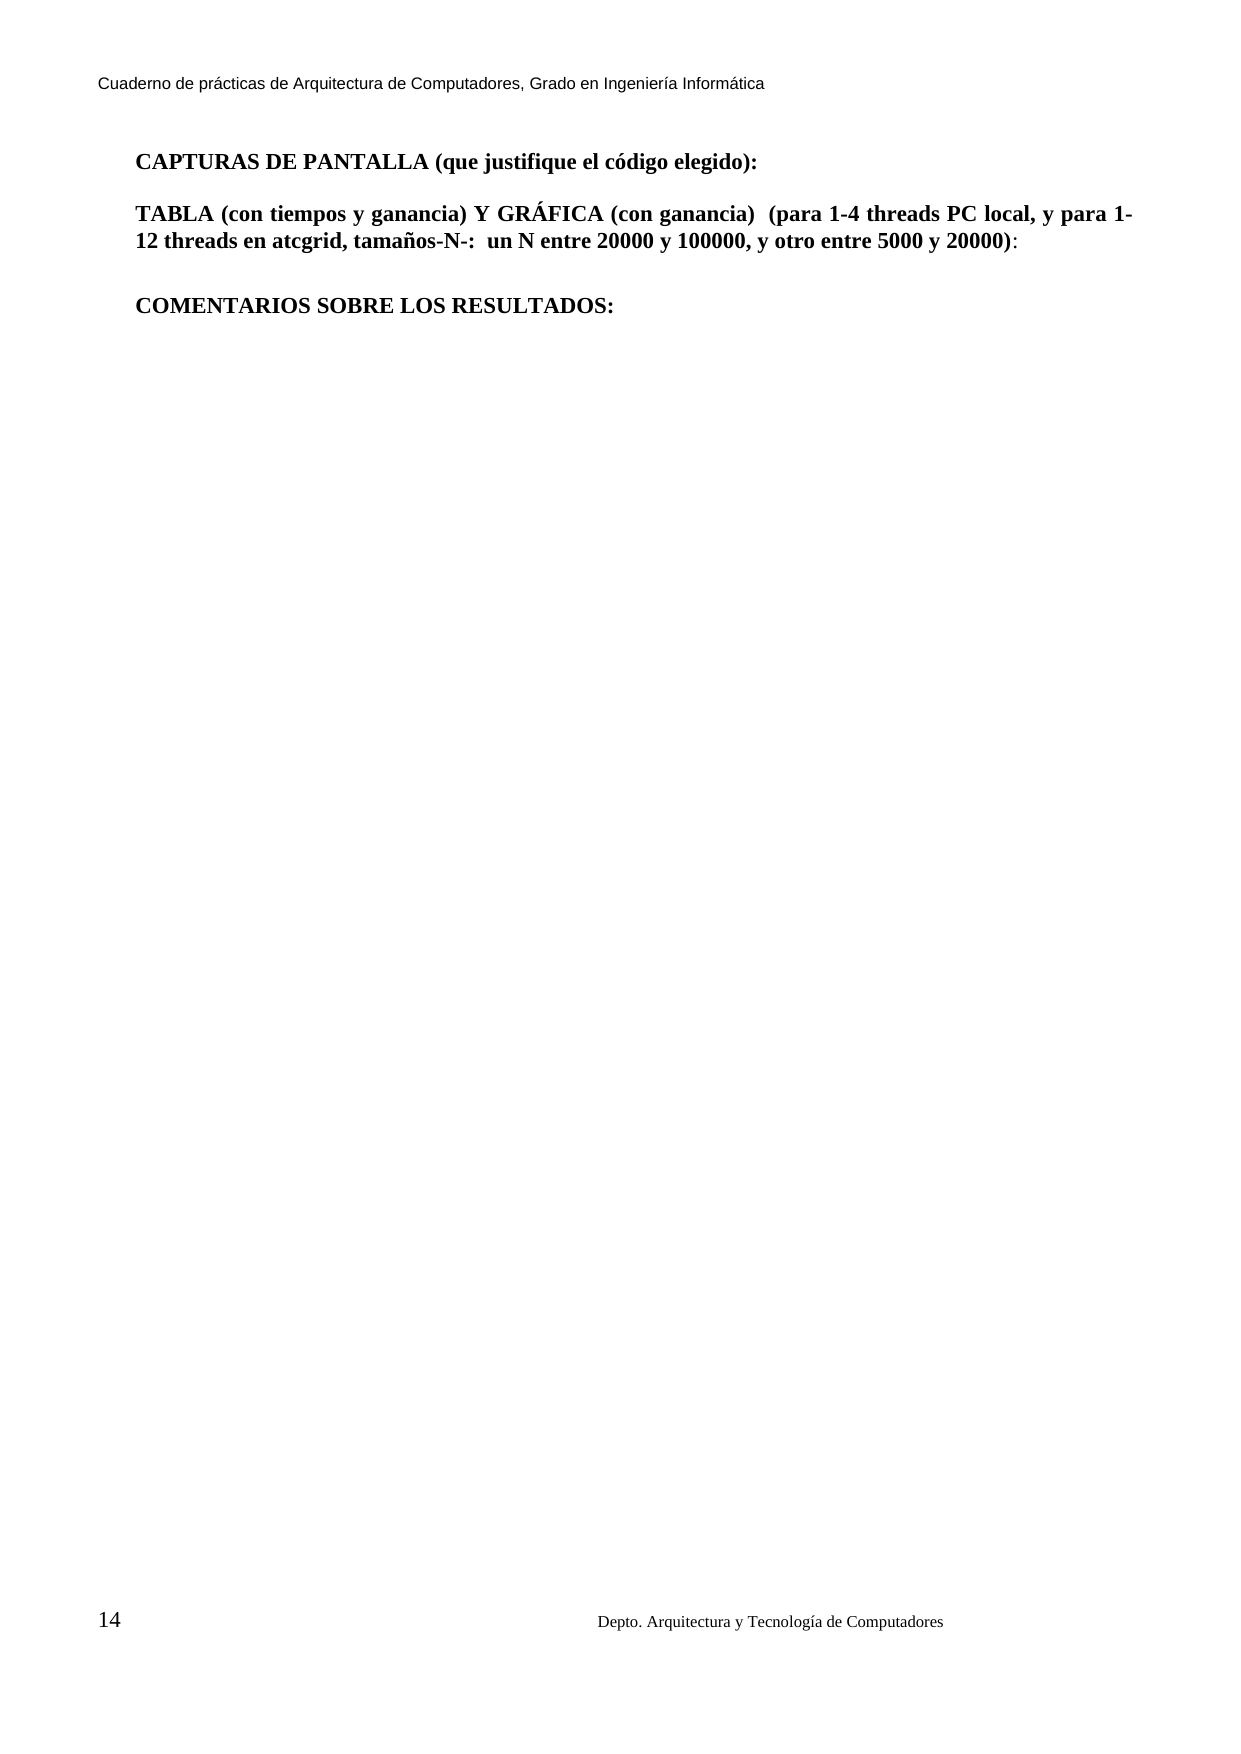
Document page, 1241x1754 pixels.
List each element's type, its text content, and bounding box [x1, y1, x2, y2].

text CAPTURAS DE PANTALLA (que justifique el código elegido): [135, 148, 1135, 174]
text TABLA (con tiempos y ganancia) Y GRÁFICA (con ganancia) (para 1-4 threads PC local, y para 1-12 threads en atcgrid, tamaños-N-: un N entre 20000 y 100000, y otro entre 5000 y 20000): [135, 200, 1135, 253]
text COMENTARIOS SOBRE LOS RESULTADOS: [98, 292, 1135, 318]
